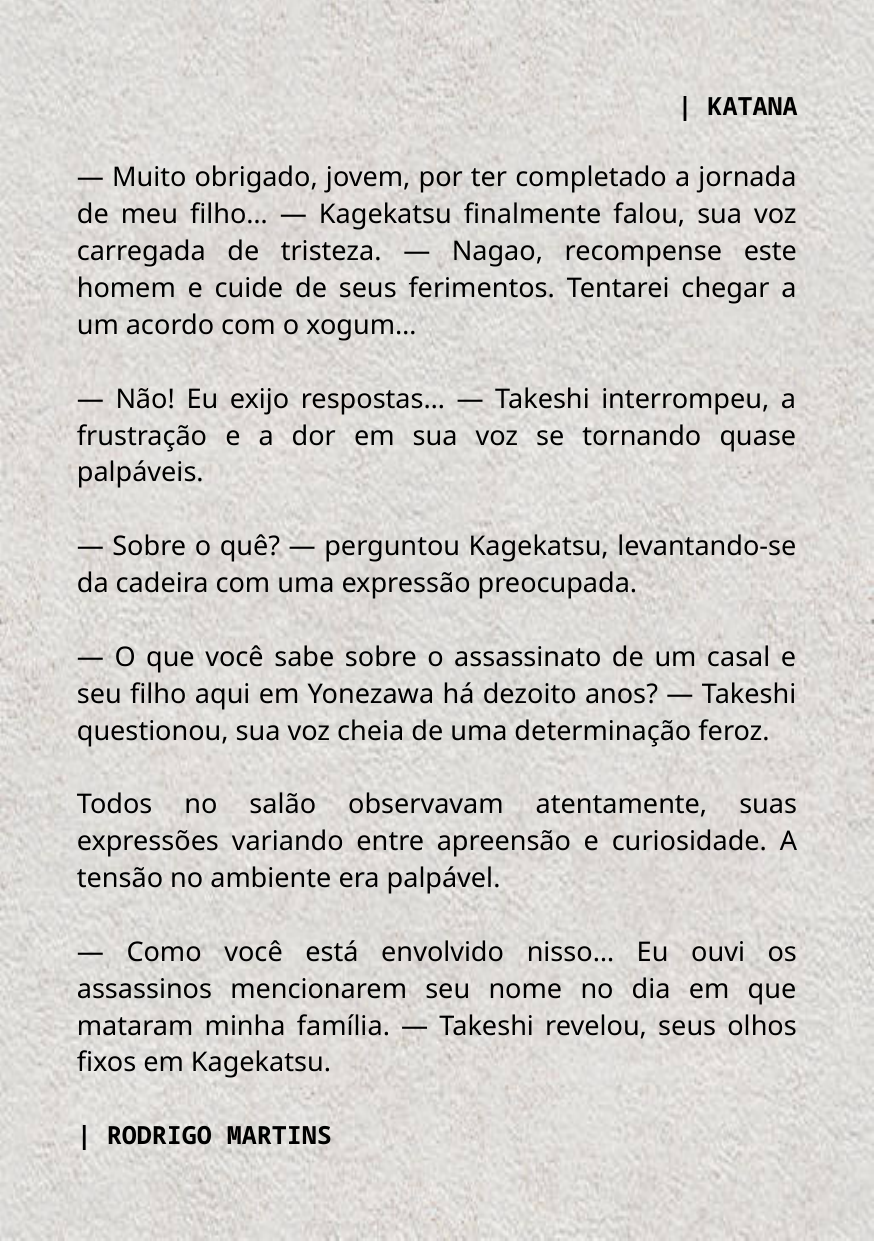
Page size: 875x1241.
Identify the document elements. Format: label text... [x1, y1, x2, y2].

text — Sobre o quê? — perguntou Kagekatsu, levantando-se da cadeira com uma expressão preocupada. [74, 527, 800, 600]
text Todos no salão observavam atentamente, suas expressões variando entre apreensão e curiosidade. A tensão no ambiente era palpável. [74, 785, 800, 895]
text — Muito obrigado, jovem, por ter completado a jornada de meu filho… — Kagekatsu finalmente falou, sua voz carregada de tristeza. — Nagao, recompense este homem e cuide de seus ferimentos. Tentarei chegar a um acordo com o xogum… [74, 155, 800, 342]
text — Não! Eu exijo respostas… — Takeshi interrompeu, a frustração e a dor em sua voz se tornando quase palpáveis. [74, 379, 800, 490]
text — Como você está envolvido nisso… Eu ouvi os assassinos mencionarem seu nome no dia em que mataram minha família. — Takeshi revelou, seus olhos fixos em Kagekatsu. [74, 932, 800, 1080]
text — O que você sabe sobre o assassinato de um casal e seu filho aqui em Yonezawa há dezoito anos? — Takeshi questionou, sua voz cheia de uma determinação feroz. [74, 637, 800, 748]
picture [0, 0, 874, 1241]
